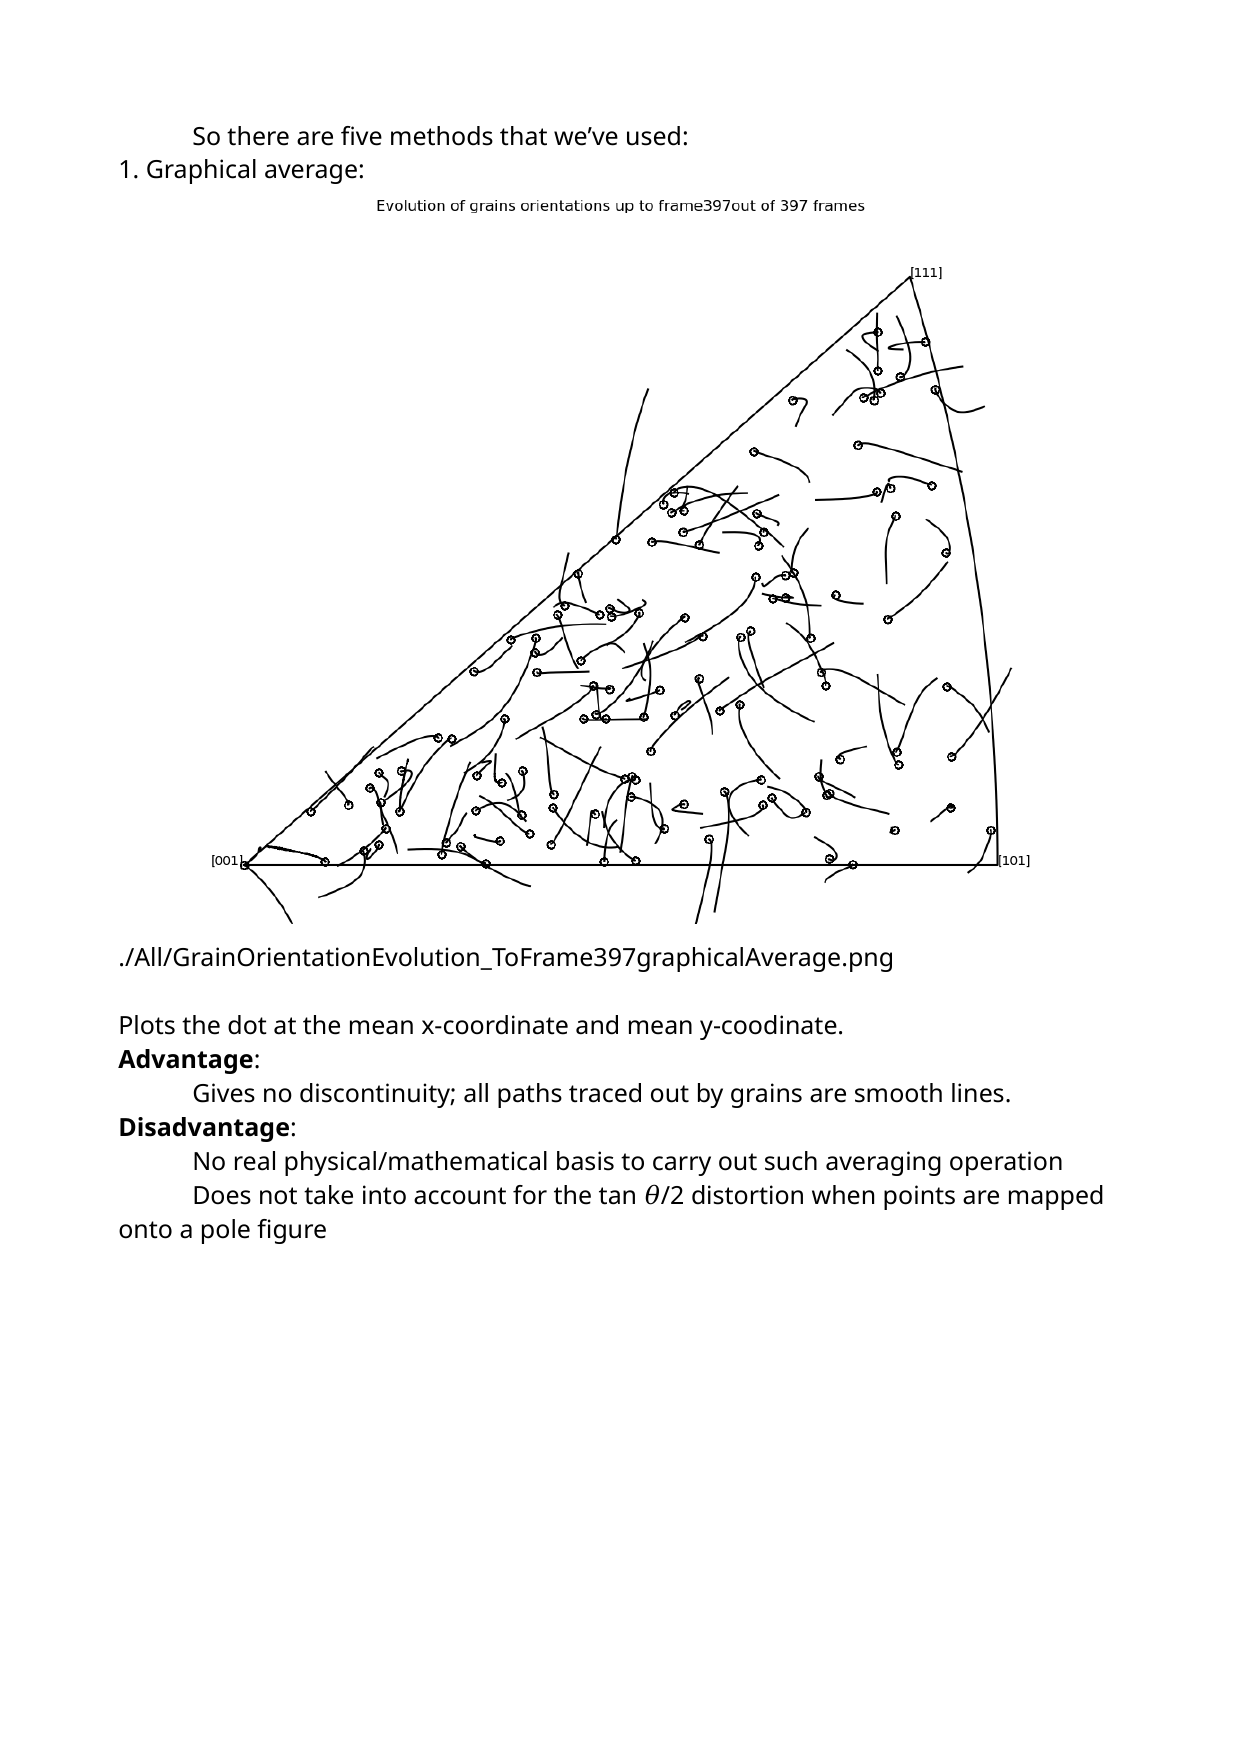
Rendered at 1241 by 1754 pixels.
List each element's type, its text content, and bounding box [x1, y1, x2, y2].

text Plots the dot at the mean x-coordinate and mean y-coodinate. [118, 1007, 1122, 1041]
text Advantage: [118, 1041, 1122, 1075]
text Does not take into account for the tan 𝜃/2 distortion when points are mapped onto a pole figure [118, 1178, 1122, 1246]
picture [118, 186, 1123, 940]
text So there are five methods that we’ve used: [118, 118, 1122, 152]
text Gives no discontinuity; all paths traced out by grains are smooth lines. [118, 1075, 1122, 1109]
text Disadvantage: [118, 1109, 1122, 1143]
text 1. Graphical average: [118, 152, 1122, 186]
text ./All/GrainOrientationEvolution_ToFrame397graphicalAverage.png [118, 940, 1122, 973]
text No real physical/mathematical basis to carry out such averaging operation [118, 1143, 1122, 1178]
